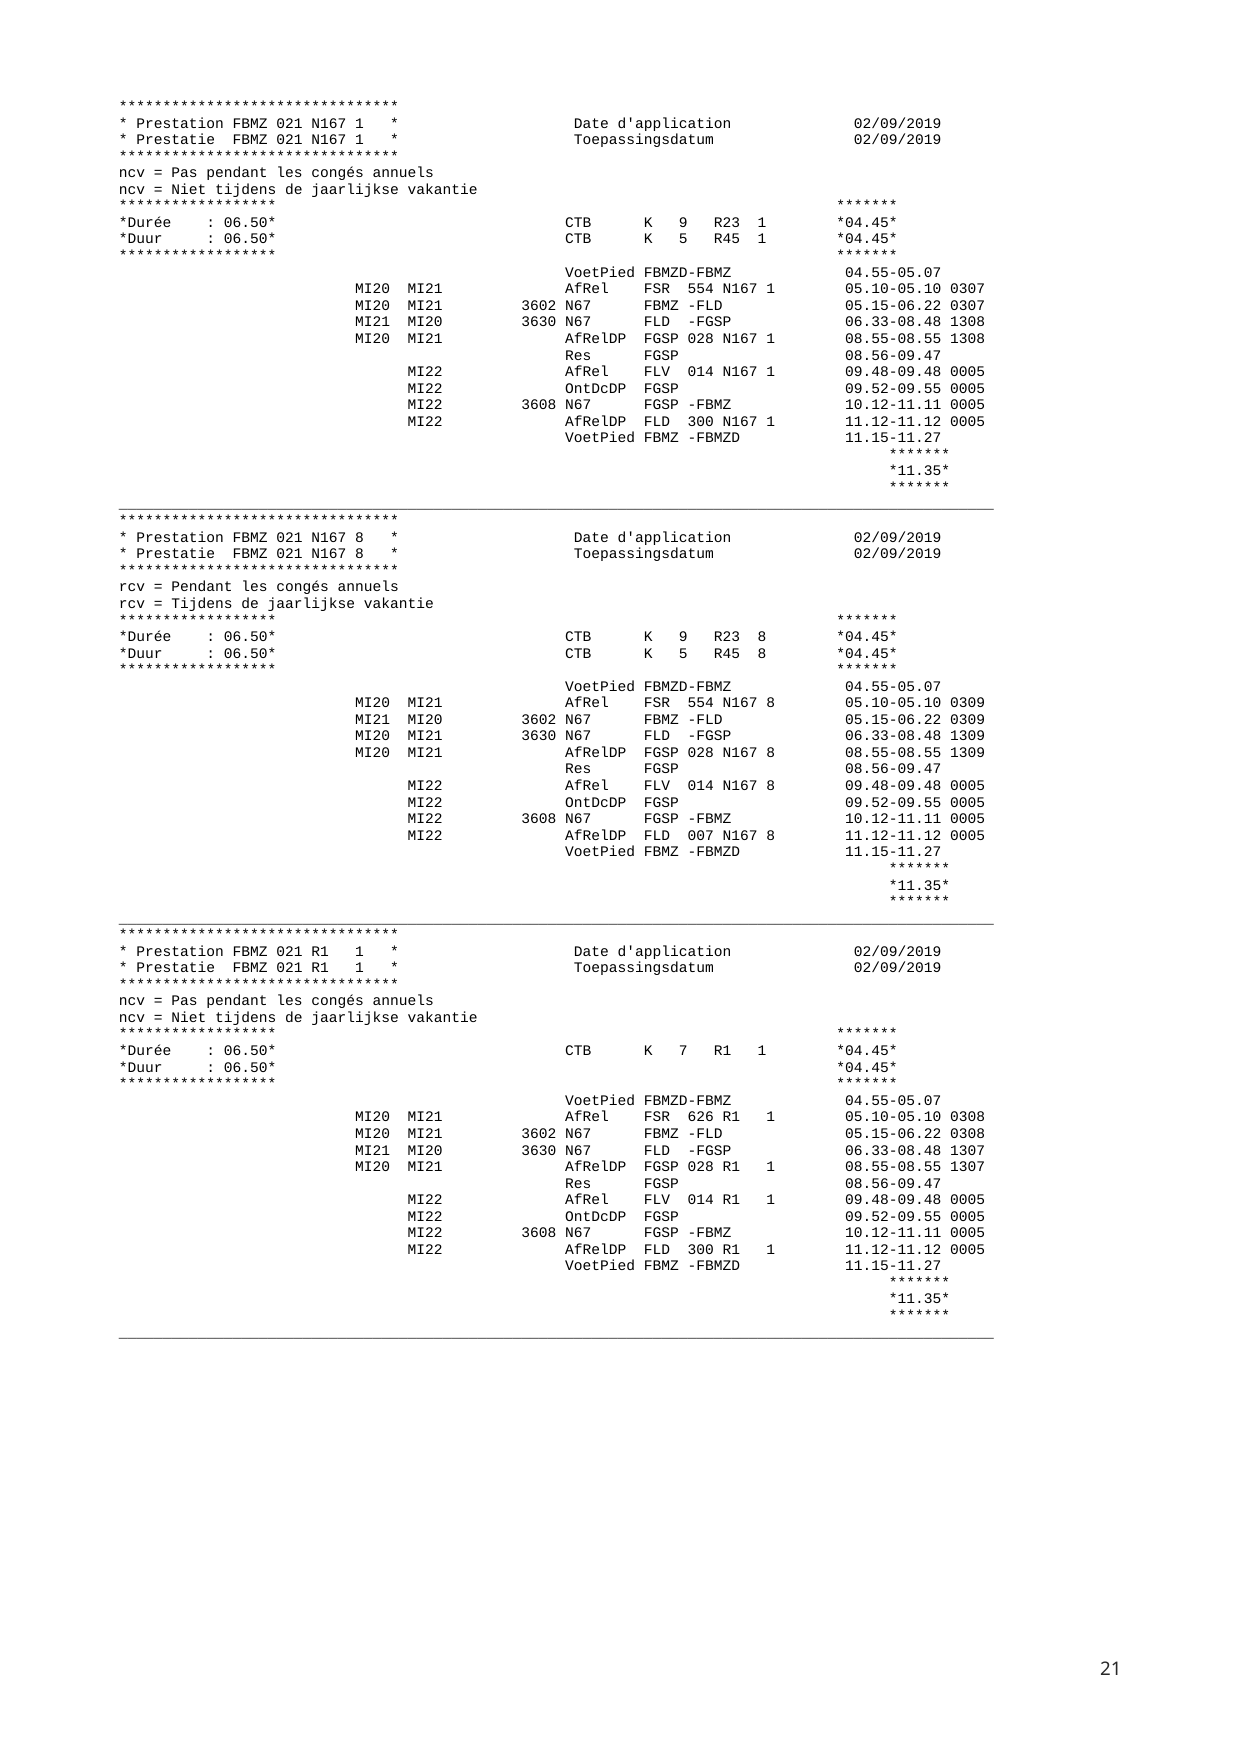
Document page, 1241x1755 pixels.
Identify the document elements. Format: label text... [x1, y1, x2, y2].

text ******************************** * Prestation FBMZ 021 N167 8 * Date d'application 02/09/2019 * Prestatie FBMZ 021 N167 8 * Toepassingsdatum 02/09/2019 ******************************** rcv = Pendant les congés annuels rcv = Tijdens de jaarlijkse vakantie ****************** ******* *Durée : 06.50* CTB K 9 R23 8 *04.45* *Duur : 06.50* CTB K 5 R45 8 *04.45* ****************** ******* VoetPied FBMZD-FBMZ 04.55-05.07 MI20 MI21 AfRel FSR 554 N167 8 05.10-05.10 0309 MI21 MI20 3602 N67 FBMZ -FLD 05.15-06.22 0309 MI20 MI21 3630 N67 FLD -FGSP 06.33-08.48 1309 MI20 MI21 AfRelDP FGSP 028 N167 8 08.55-08.55 1309 Res FGSP 08.56-09.47 MI22 AfRel FLV 014 N167 8 09.48-09.48 0005 MI22 OntDcDP FGSP 09.52-09.55 0005 MI22 3608 N67 FGSP -FBMZ 10.12-11.11 0005 MI22 AfRelDP FLD 007 N167 8 11.12-11.12 0005 VoetPied FBMZ -FBMZD 11.15-11.27 ******* *11.35* ******* ____________________________________________________________________________________________________ [119, 513, 1122, 927]
text ******************************** * Prestation FBMZ 021 N167 1 * Date d'application 02/09/2019 * Prestatie FBMZ 021 N167 1 * Toepassingsdatum 02/09/2019 ******************************** ncv = Pas pendant les congés annuels ncv = Niet tijdens de jaarlijkse vakantie ****************** ******* *Durée : 06.50* CTB K 9 R23 1 *04.45* *Duur : 06.50* CTB K 5 R45 1 *04.45* ****************** ******* VoetPied FBMZD-FBMZ 04.55-05.07 MI20 MI21 AfRel FSR 554 N167 1 05.10-05.10 0307 MI20 MI21 3602 N67 FBMZ -FLD 05.15-06.22 0307 MI21 MI20 3630 N67 FLD -FGSP 06.33-08.48 1308 MI20 MI21 AfRelDP FGSP 028 N167 1 08.55-08.55 1308 Res FGSP 08.56-09.47 MI22 AfRel FLV 014 N167 1 09.48-09.48 0005 MI22 OntDcDP FGSP 09.52-09.55 0005 MI22 3608 N67 FGSP -FBMZ 10.12-11.11 0005 MI22 AfRelDP FLD 300 N167 1 11.12-11.12 0005 VoetPied FBMZ -FBMZD 11.15-11.27 ******* *11.35* ******* ____________________________________________________________________________________________________ [119, 99, 1122, 513]
text ******************************** * Prestation FBMZ 021 R1 1 * Date d'application 02/09/2019 * Prestatie FBMZ 021 R1 1 * Toepassingsdatum 02/09/2019 ******************************** ncv = Pas pendant les congés annuels ncv = Niet tijdens de jaarlijkse vakantie ****************** ******* *Durée : 06.50* CTB K 7 R1 1 *04.45* *Duur : 06.50* *04.45* ****************** ******* VoetPied FBMZD-FBMZ 04.55-05.07 MI20 MI21 AfRel FSR 626 R1 1 05.10-05.10 0308 MI20 MI21 3602 N67 FBMZ -FLD 05.15-06.22 0308 MI21 MI20 3630 N67 FLD -FGSP 06.33-08.48 1307 MI20 MI21 AfRelDP FGSP 028 R1 1 08.55-08.55 1307 Res FGSP 08.56-09.47 MI22 AfRel FLV 014 R1 1 09.48-09.48 0005 MI22 OntDcDP FGSP 09.52-09.55 0005 MI22 3608 N67 FGSP -FBMZ 10.12-11.11 0005 MI22 AfRelDP FLD 300 R1 1 11.12-11.12 0005 VoetPied FBMZ -FBMZD 11.15-11.27 ******* *11.35* ******* ____________________________________________________________________________________________________ [119, 927, 1122, 1341]
